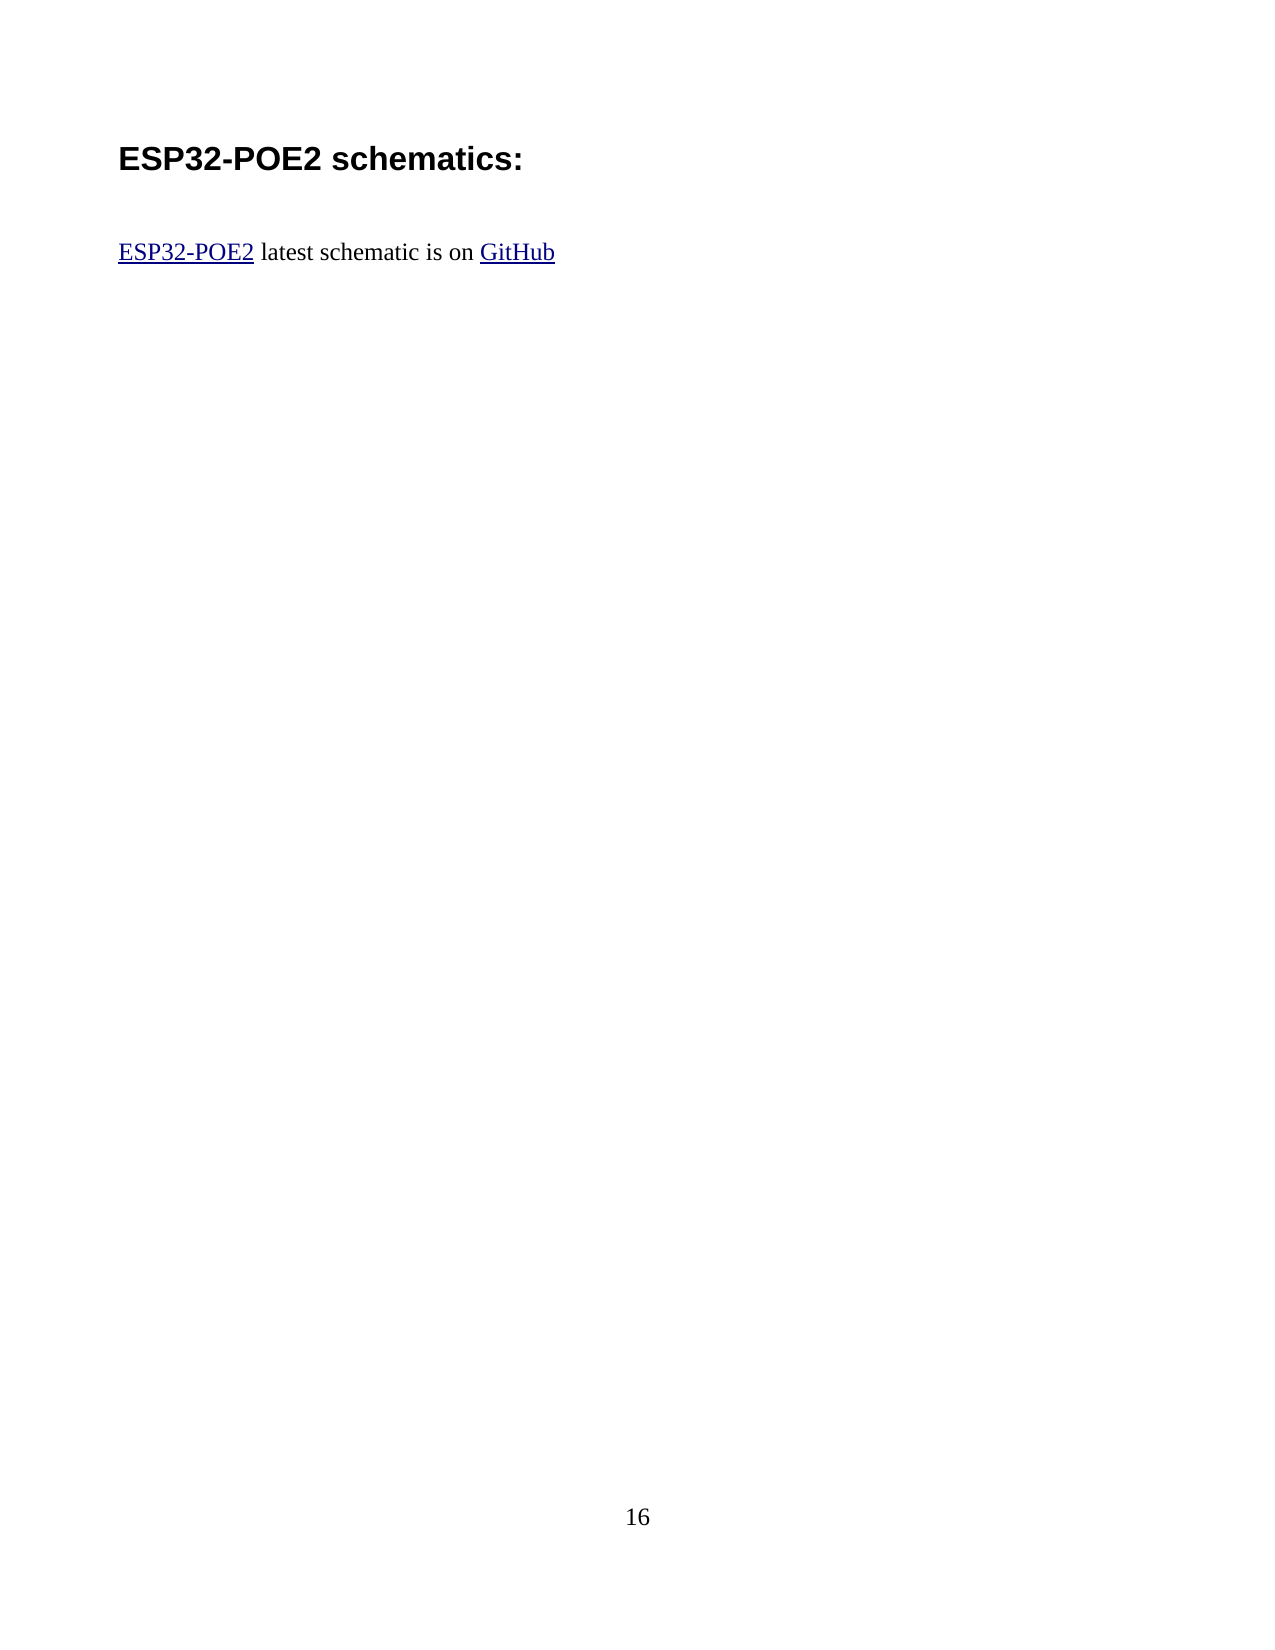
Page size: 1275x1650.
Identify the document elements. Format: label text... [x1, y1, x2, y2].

subtitle ESP32-POE2 schematics: [118, 139, 1157, 177]
text ESP32-POE2 latest schematic is on GitHub [118, 237, 1157, 266]
